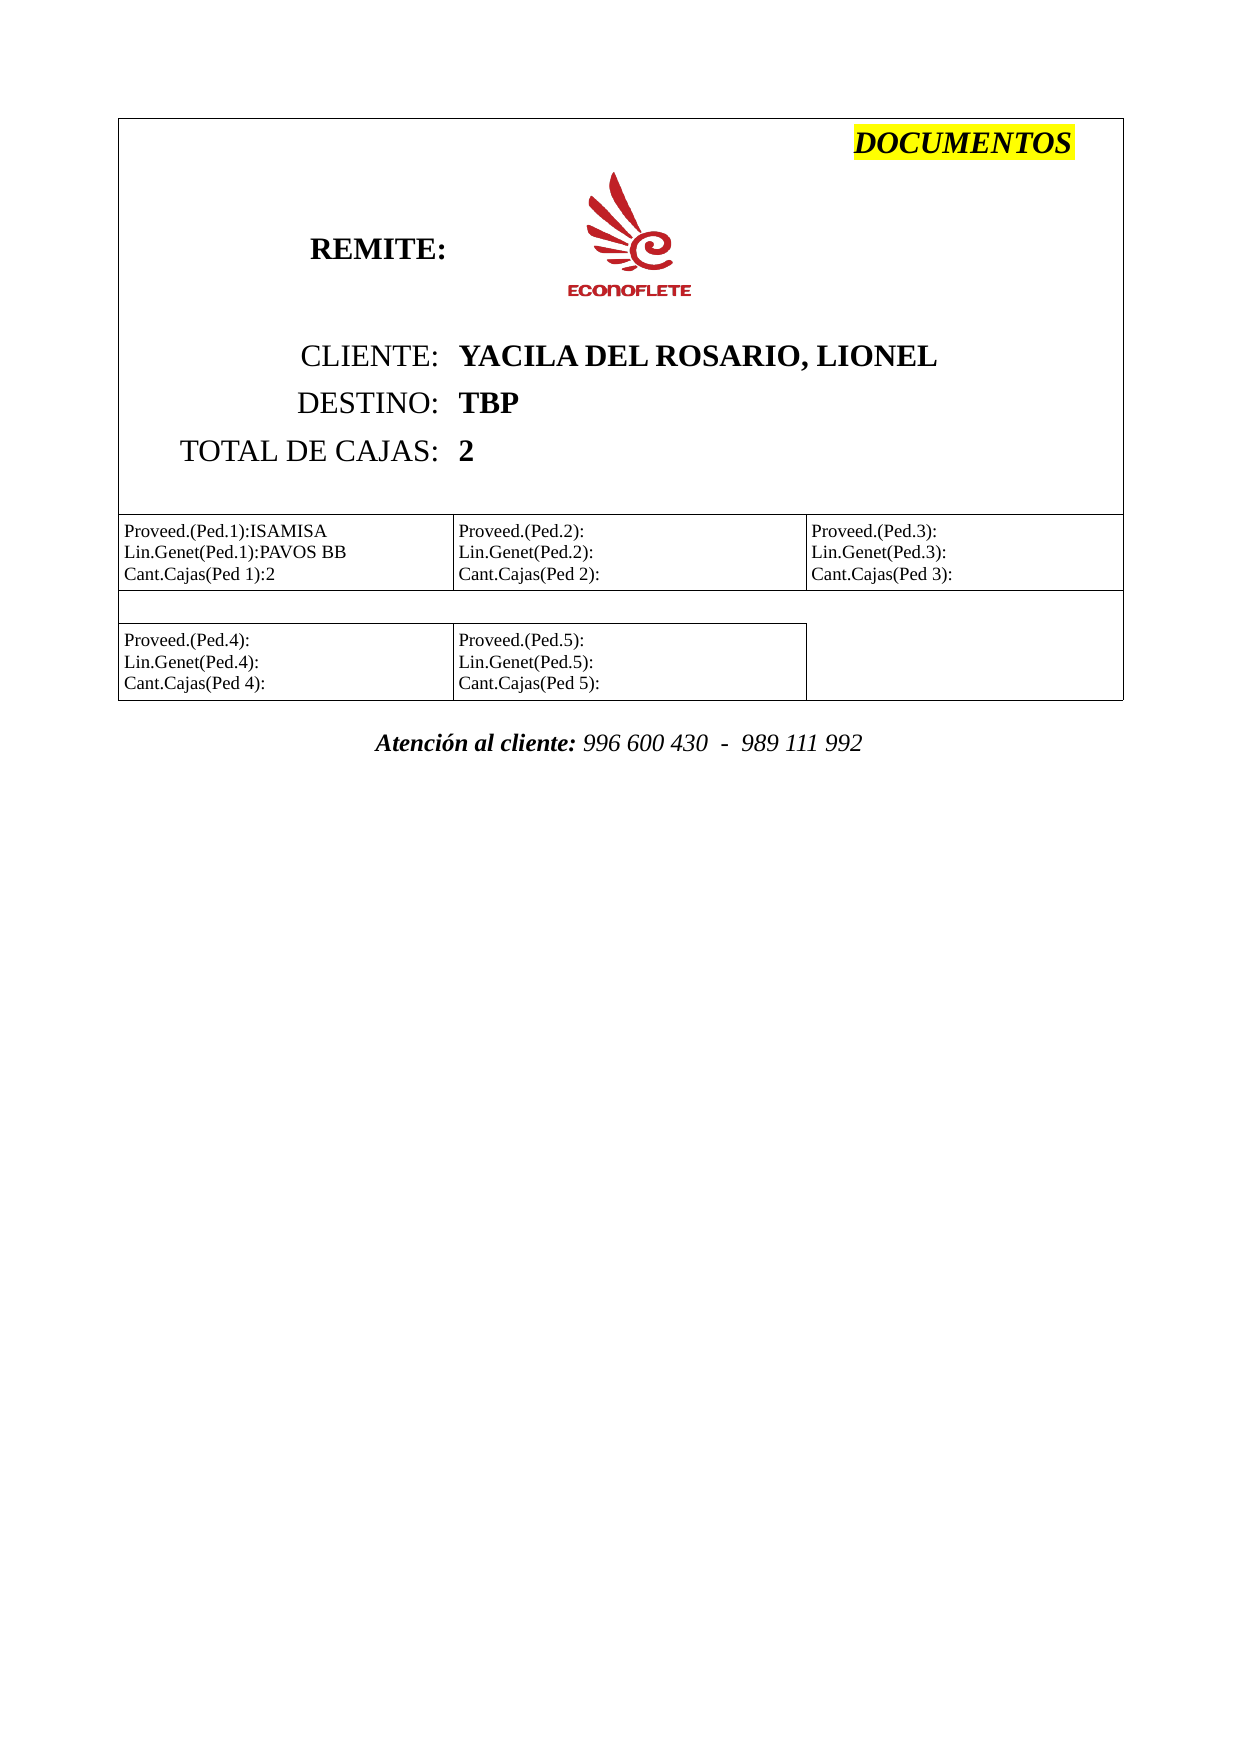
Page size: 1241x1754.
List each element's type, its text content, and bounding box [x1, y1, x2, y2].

text Atención al cliente: 996 600 430 - 989 111 992 [118, 728, 1122, 757]
table_cell Proveed.(Ped.5): Lin.Genet(Ped.5): Cant.Cajas(Ped 5): [454, 624, 806, 699]
table_cell Proveed.(Ped.2): Lin.Genet(Ped.2): Cant.Cajas(Ped 2): [454, 515, 806, 590]
table_cell Proveed.(Ped.1):ISAMISA Lin.Genet(Ped.1):PAVOS BB Cant.Cajas(Ped 1):2 [119, 515, 453, 590]
table_cell CLIENTE: [119, 332, 453, 379]
table_header DOCUMENTOS [806, 119, 1123, 166]
table_cell Proveed.(Ped.4): Lin.Genet(Ped.4): Cant.Cajas(Ped 4): [119, 624, 453, 699]
table_cell [453, 166, 806, 332]
table_header [119, 119, 453, 166]
table_cell [806, 166, 1123, 332]
table_cell [806, 474, 1123, 514]
table_cell [119, 591, 453, 623]
table_cell REMITE: [119, 166, 453, 332]
picture [552, 171, 707, 297]
table_cell [453, 591, 806, 623]
table_cell [453, 474, 806, 514]
table_cell DESTINO: [119, 379, 453, 426]
table_header [453, 119, 806, 166]
table_cell [806, 379, 1123, 426]
table_cell Proveed.(Ped.3): Lin.Genet(Ped.3): Cant.Cajas(Ped 3): [807, 515, 1123, 590]
table_cell TOTAL DE CAJAS: [119, 426, 453, 474]
table_cell YACILA DEL ROSARIO, LIONEL [453, 332, 1123, 379]
table_cell [119, 474, 453, 514]
table_cell TBP [453, 379, 806, 426]
table_cell [807, 623, 1123, 699]
table_cell 2 [453, 426, 1123, 474]
table_cell [806, 591, 1123, 623]
